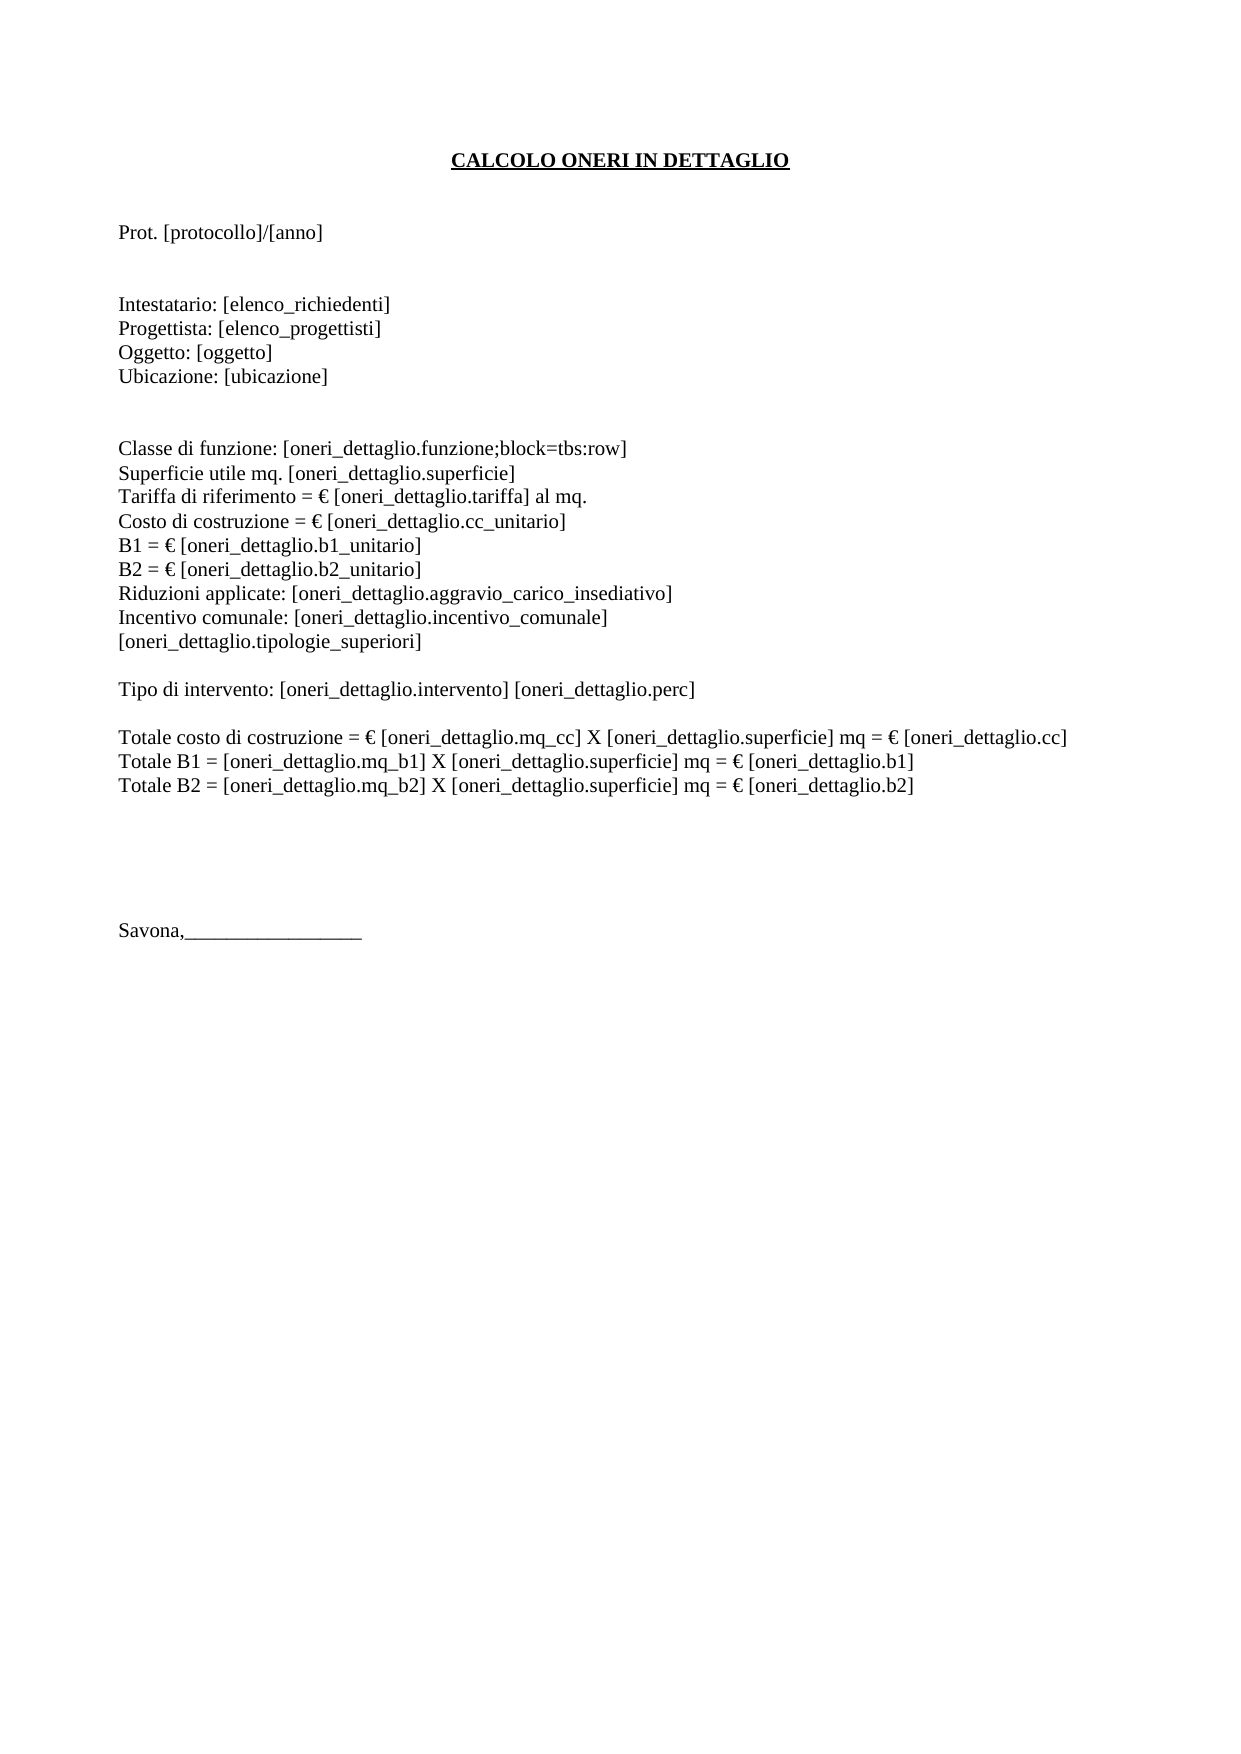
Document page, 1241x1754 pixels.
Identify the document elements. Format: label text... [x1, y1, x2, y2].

text Intestatario: [elenco_richiedenti] [118, 292, 1122, 316]
table_header Classe di funzione: [oneri_dettaglio.funzione;block=tbs:row] Superficie utile mq. [oneri_dettaglio.superficie] Tariffa di riferimento = € [oneri_dettaglio.tariffa] al mq. Costo di costruzione = € [oneri_dettaglio.cc_unitario] B1 = € [oneri_dettaglio.b1_unitario] B2 = € [oneri_dettaglio.b2_unitario] Riduzioni applicate: [oneri_dettaglio.aggravio_carico_insediativo] Incentivo comunale: [oneri_dettaglio.incentivo_comunale] [oneri_dettaglio.tipologie_superiori] Tipo di intervento: [oneri_dettaglio.intervento] [oneri_dettaglio.perc] Totale costo di costruzione = € [oneri_dettaglio.mq_cc] X [oneri_dettaglio.superficie] mq = € [oneri_dettaglio.cc] Totale B1 = [oneri_dettaglio.mq_b1] X [oneri_dettaglio.superficie] mq = € [oneri_dettaglio.b1] Totale B2 = [oneri_dettaglio.mq_b2] X [oneri_dettaglio.superficie] mq = € [oneri_dettaglio.b2] [118, 436, 1122, 845]
text Progettista: [elenco_progettisti] [118, 316, 1122, 340]
text Ubicazione: [ubicazione] [118, 364, 1122, 388]
text Oggetto: [oggetto] [118, 340, 1122, 364]
subtitle CALCOLO ONERI IN DETTAGLIO [118, 148, 1122, 172]
subtitle Prot. [protocollo]/[anno] [118, 220, 1122, 244]
text Savona,_________________ [118, 918, 1122, 942]
